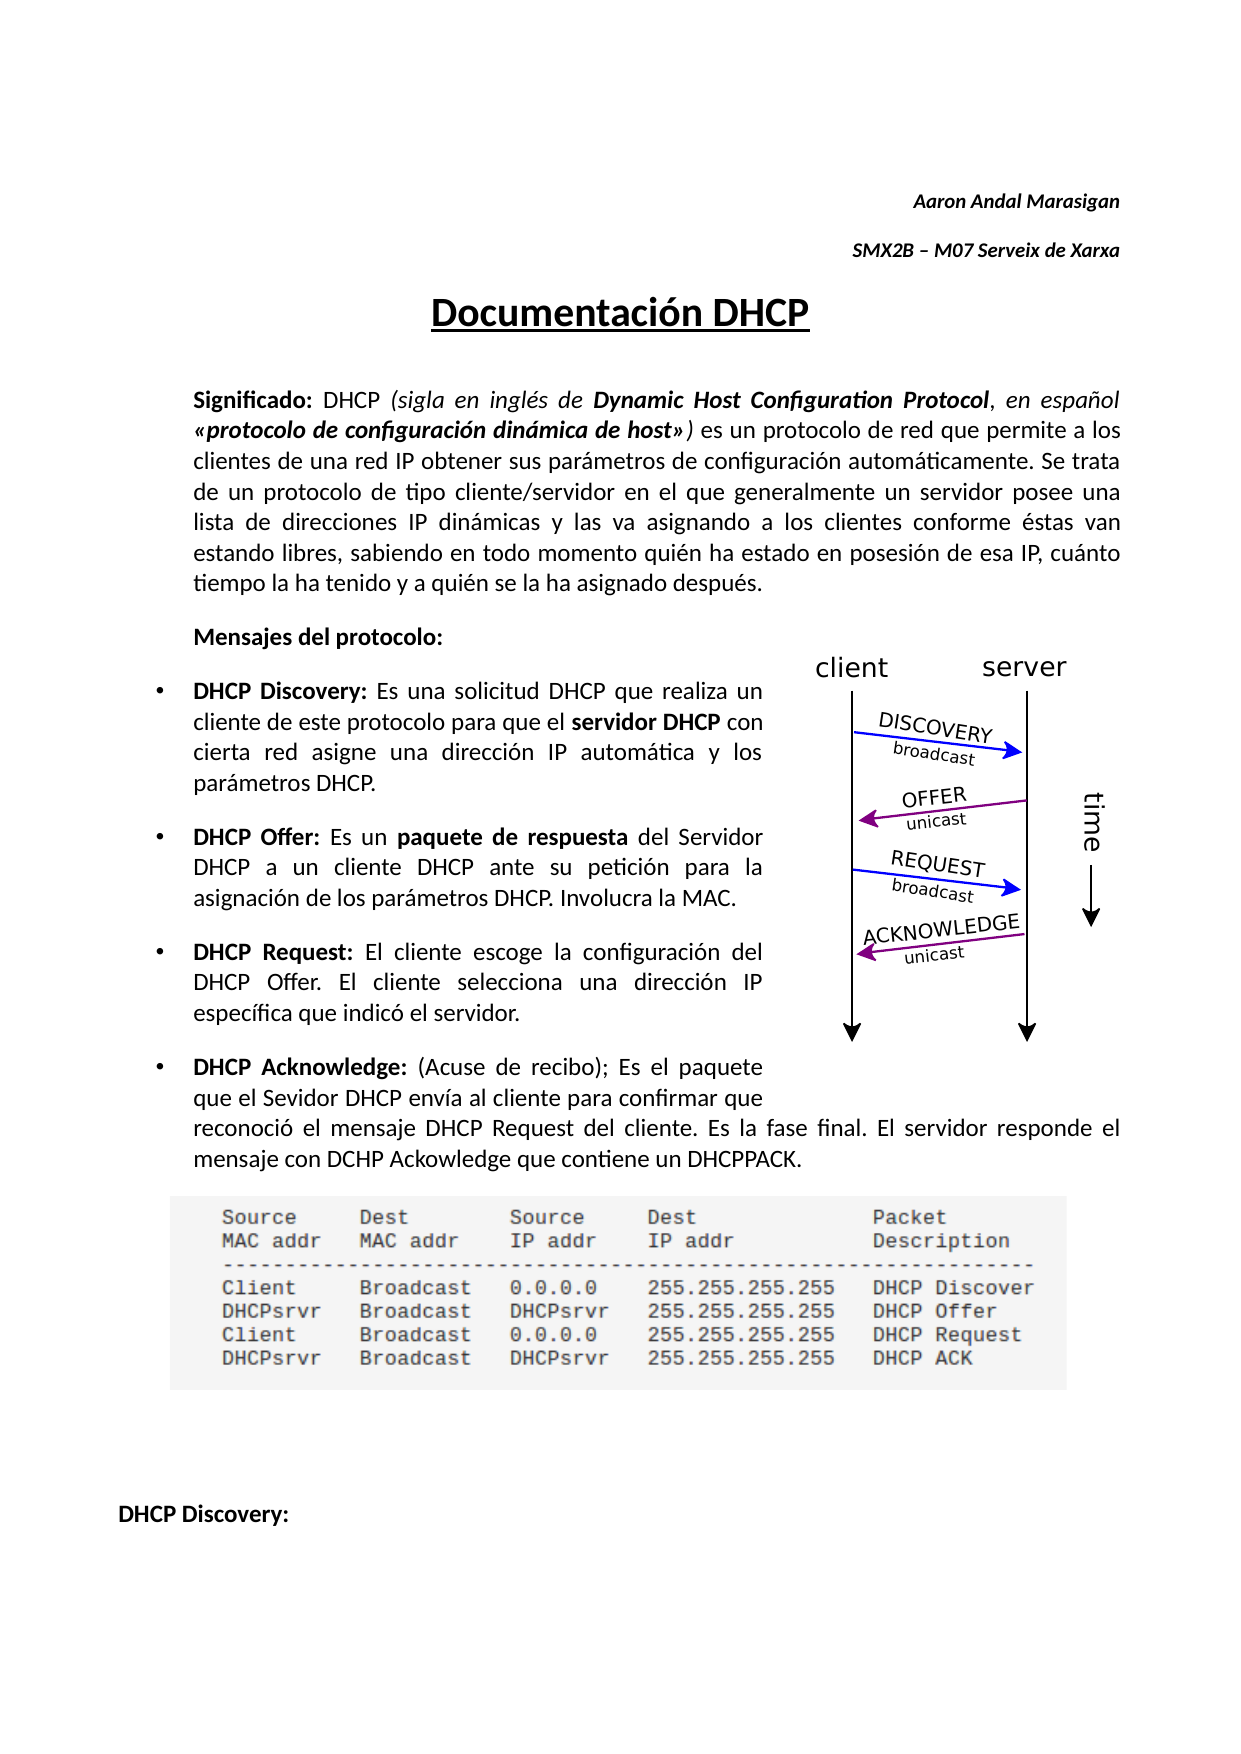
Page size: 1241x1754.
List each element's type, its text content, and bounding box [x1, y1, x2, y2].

text SMX2B – M07 Serveix de Xarxa [118, 237, 1122, 262]
list DHCP Offer: Es un paquete de respuesta del Servidor DHCP a un cliente DHCP ante su petición para la asignación de los parámetros DHCP. Involucra la MAC. [1028, 821, 1122, 912]
list Significado: DHCP (sigla en inglés de Dynamic Host Configuration Protocol, en español «protocolo de configuración dinámica de host») es un protocolo de red que permite a los clientes de una red IP obtener sus parámetros de configuración automáticamente. Se trata de un protocolo de tipo cliente/servidor en el que generalmente un servidor posee una lista de direcciones IP dinámicas y las va asignando a los clientes conforme éstas van estando libres, sabiendo en todo momento quién ha estado en posesión de esa IP, cuánto tiempo la ha tenido y a quién se la ha asignado después. [156, 384, 1122, 598]
text DHCP Discovery: [118, 1498, 1122, 1528]
list DHCP Offer: Es un paquete de respuesta del Servidor DHCP a un cliente DHCP ante su petición para la asignación de los parámetros DHCP. Involucra la MAC. [853, 821, 1026, 912]
text Aaron Andal Marasigan [118, 188, 1122, 213]
list DHCP Discovery: Es una solicitud DHCP que realiza un cliente de este protocolo para que el servidor DHCP con cierta red asigne una dirección IP automática y los parámetros DHCP. [156, 675, 1122, 797]
list DHCP Offer: Es un paquete de respuesta del Servidor DHCP a un cliente DHCP ante su petición para la asignación de los parámetros DHCP. Involucra la MAC. [156, 821, 851, 912]
text Documentación DHCP [118, 286, 1122, 337]
list DHCP Request: El cliente escoge la configuración del DHCP Offer. El cliente selecciona una dirección IP específica que indicó el servidor. [156, 936, 851, 1028]
list DHCP Acknowledge: (Acuse de recibo); Es el paquete que el Sevidor DHCP envía al cliente para confirmar que reconoció el mensaje DHCP Request del cliente. Es la fase final. El servidor responde el mensaje con DCHP Ackowledge que contiene un DHCPPACK. [156, 1051, 1122, 1173]
picture [169, 1196, 1067, 1390]
list Mensajes del protocolo: [156, 621, 1122, 652]
list DHCP Request: El cliente escoge la configuración del DHCP Offer. El cliente selecciona una dirección IP específica que indicó el servidor. [853, 936, 1026, 1028]
list DHCP Request: El cliente escoge la configuración del DHCP Offer. El cliente selecciona una dirección IP específica que indicó el servidor. [1028, 936, 1122, 1028]
